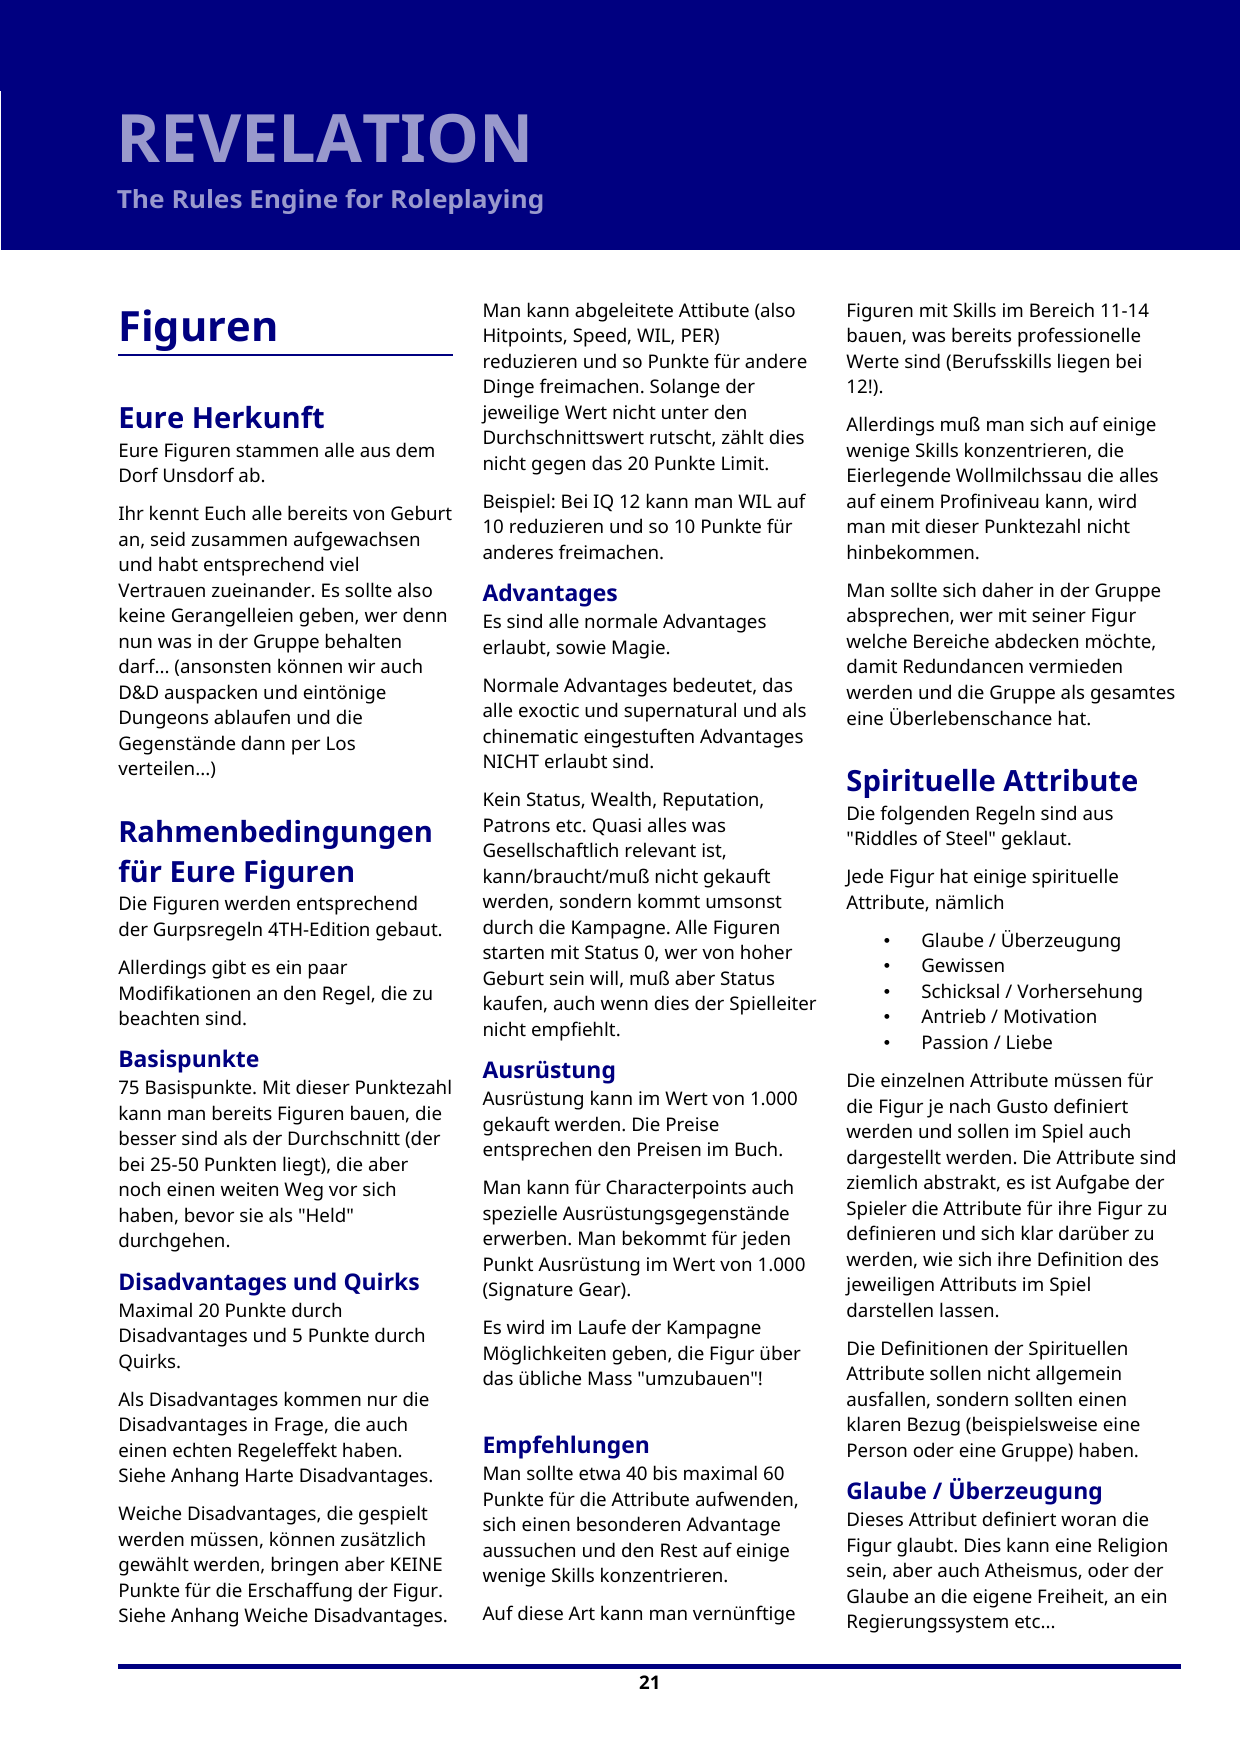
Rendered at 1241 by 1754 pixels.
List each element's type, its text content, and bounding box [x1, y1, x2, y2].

text Figuren mit Skills im Bereich 11-14 bauen, was bereits professionelle Werte sind (Berufsskills liegen bei 12!). [846, 297, 1181, 399]
text Man sollte sich daher in der Gruppe absprechen, wer mit seiner Figur welche Bereiche abdecken möchte, damit Redundancen vermieden werden und die Gruppe als gesamtes eine Überlebenschance hat. [846, 577, 1181, 730]
text Die Definitionen der Spirituellen Attribute sollen nicht allgemein ausfallen, sondern sollten einen klaren Bezug (beispielsweise eine Person oder eine Gruppe) haben. [846, 1335, 1181, 1463]
subtitle Basispunkte [118, 1043, 453, 1074]
text Ausrüstung kann im Wert von 1.000 gekauft werden. Die Preise entsprechen den Preisen im Buch. [482, 1086, 817, 1162]
text Auf diese Art kann man vernünftige [482, 1601, 817, 1626]
text Es wird im Laufe der Kampagne Möglichkeiten geben, die Figur über das übliche Mass "umzubauen"! [482, 1315, 817, 1391]
text Beispiel: Bei IQ 12 kann man WIL auf 10 reduzieren und so 10 Punkte für anderes freimachen. [482, 488, 817, 565]
text Allerdings muß man sich auf einige wenige Skills konzentrieren, die Eierlegende Wollmilchssau die alles auf einem Profiniveau kann, wird man mit dieser Punktezahl nicht hinbekommen. [846, 412, 1181, 565]
text Die einzelnen Attribute müssen für die Figur je nach Gusto definiert werden und sollen im Spiel auch dargestellt werden. Die Attribute sind ziemlich abstrakt, es ist Aufgabe der Spieler die Attribute für ihre Figur zu definieren und sich klar darüber zu werden, wie sich ihre Definition des jeweiligen Attributs im Spiel darstellen lassen. [846, 1067, 1181, 1323]
text Ihr kennt Euch alle bereits von Geburt an, seid zusammen aufgewachsen und habt entsprechend viel Vertrauen zueinander. Es sollte also keine Gerangelleien geben, wer denn nun was in der Gruppe behalten darf... (ansonsten können wir auch D&D auspacken und eintönige Dungeons ablaufen und die Gegenstände dann per Los verteilen...) [118, 500, 453, 781]
text Dieses Attribut definiert woran die Figur glaubt. Dies kann eine Religion sein, aber auch Atheismus, oder der Glaube an die eigene Freiheit, an ein Regierungssystem etc... [846, 1506, 1181, 1634]
text Die Figuren werden entsprechend der Gurpsregeln 4TH-Edition gebaut. [118, 891, 453, 942]
subtitle Glaube / Überzeugung [846, 1475, 1181, 1506]
subtitle Disadvantages und Quirks [118, 1266, 453, 1297]
list Glaube / Überzeugung [884, 927, 1181, 953]
text 75 Basispunkte. Mit dieser Punktezahl kann man bereits Figuren bauen, die besser sind als der Durchschnitt (der bei 25-50 Punkten liegt), die aber noch einen weiten Weg vor sich haben, bevor sie als "Held" durchgehen. [118, 1074, 453, 1253]
subtitle Empfehlungen [482, 1429, 817, 1461]
subtitle Ausrüstung [482, 1054, 817, 1086]
text Maximal 20 Punkte durch Disadvantages und 5 Punkte durch Quirks. [118, 1297, 453, 1373]
list Antrieb / Motivation [884, 1004, 1181, 1029]
text Weiche Disadvantages, die gespielt werden müssen, können zusätzlich gewählt werden, bringen aber KEINE Punkte für die Erschaffung der Figur. Siehe Anhang Weiche Disadvantages. [118, 1501, 453, 1628]
subtitle Spirituelle Attribute [846, 761, 1181, 800]
text Die folgenden Regeln sind aus "Riddles of Steel" geklaut. [846, 800, 1181, 851]
text Als Disadvantages kommen nur die Disadvantages in Frage, die auch einen echten Regeleffekt haben. Siehe Anhang Harte Disadvantages. [118, 1386, 453, 1488]
text Man sollte etwa 40 bis maximal 60 Punkte für die Attribute aufwenden, sich einen besonderen Advantage aussuchen und den Rest auf einige wenige Skills konzentrieren. [482, 1461, 817, 1588]
subtitle Eure Herkunft [118, 397, 453, 437]
subtitle Advantages [482, 577, 817, 608]
text Allerdings gibt es ein paar Modifikationen an den Regel, die zu beachten sind. [118, 954, 453, 1031]
list Gewissen [884, 953, 1181, 978]
text Normale Advantages bedeutet, das alle exoctic und supernatural und als chinematic eingestuften Advantages NICHT erlaubt sind. [482, 672, 817, 774]
text Es sind alle normale Advantages erlaubt, sowie Magie. [482, 608, 817, 659]
text Man kann abgeleitete Attibute (also Hitpoints, Speed, WIL, PER) reduzieren und so Punkte für andere Dinge freimachen. Solange der jeweilige Wert nicht unter den Durchschnittswert rutscht, zählt dies nicht gegen das 20 Punkte Limit. [482, 297, 817, 476]
list Passion / Liebe [884, 1029, 1181, 1055]
text Jede Figur hat einige spirituelle Attribute, nämlich [846, 864, 1181, 915]
text Eure Figuren stammen alle aus dem Dorf Unsdorf ab. [118, 437, 453, 488]
subtitle Rahmenbedingungen für Eure Figuren [118, 811, 453, 891]
list Schicksal / Vorhersehung [884, 978, 1181, 1004]
subtitle Figuren [118, 297, 453, 354]
text Kein Status, Wealth, Reputation, Patrons etc. Quasi alles was Gesellschaftlich relevant ist, kann/braucht/muß nicht gekauft werden, sondern kommt umsonst durch die Kampagne. Alle Figuren starten mit Status 0, wer von hoher Geburt sein will, muß aber Status kaufen, auch wenn dies der Spielleiter nicht empfiehlt. [482, 787, 817, 1042]
text Man kann für Characterpoints auch spezielle Ausrüstungsgegenstände erwerben. Man bekommt für jeden Punkt Ausrüstung im Wert von 1.000 (Signature Gear). [482, 1174, 817, 1302]
